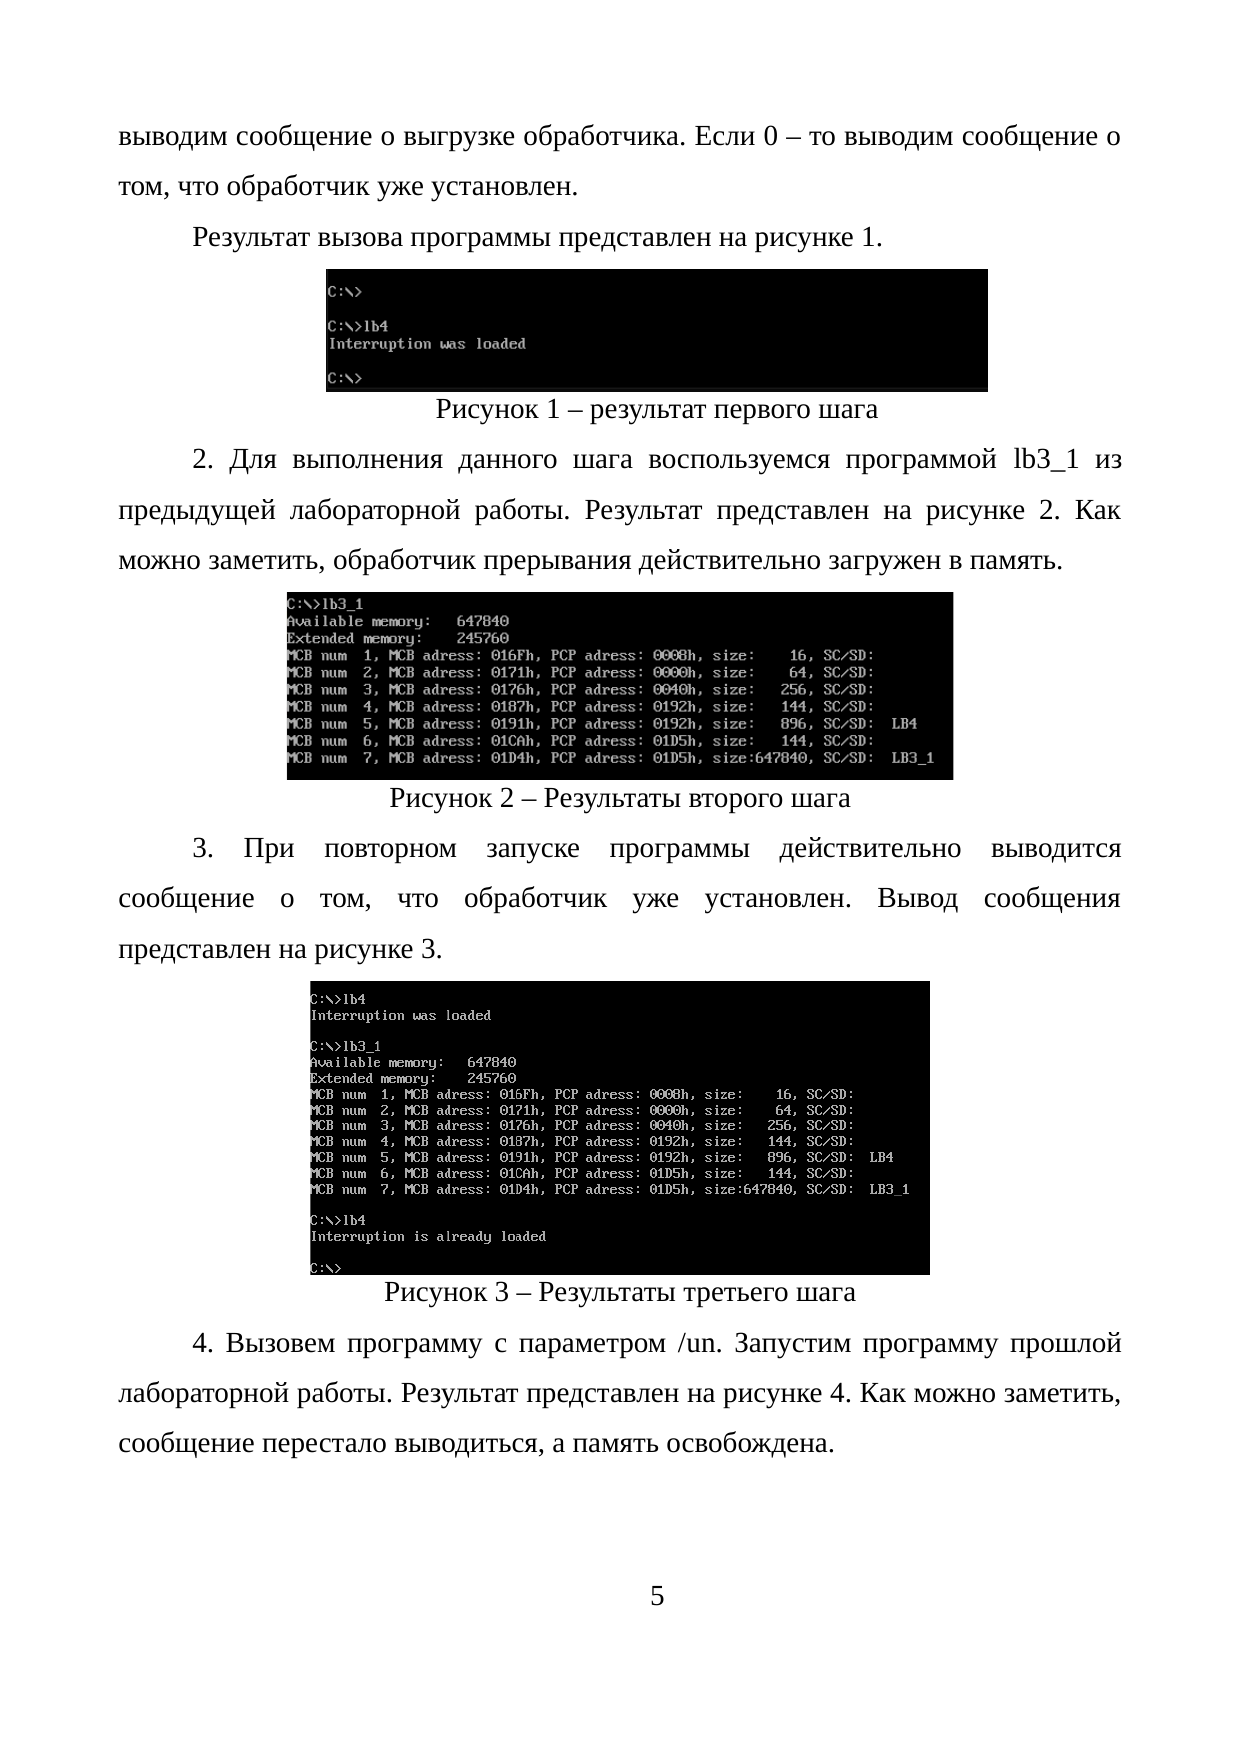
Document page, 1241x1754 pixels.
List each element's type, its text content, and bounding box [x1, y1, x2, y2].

picture [310, 981, 930, 1275]
text выводим сообщение о выгрузке обработчика. Если 0 – то выводим сообщение о том, что обработчик уже установлен. [118, 118, 1122, 202]
text Рисунок 3 – Результаты третьего шага [118, 1274, 1122, 1308]
text 3. При повторном запуске программы действительно выводится сообщение о том, что обработчик уже установлен. Вывод сообщения представлен на рисунке 3. [118, 830, 1122, 964]
text 4. Вызовем программу с параметром /un. Запустим программу прошлой лабораторной работы. Результат представлен на рисунке 4. Как можно заметить, сообщение перестало выводиться, а память освобождена. [118, 1325, 1122, 1459]
text 2. Для выполнения данного шага воспользуемся программой lb3_1 из предыдущей лабораторной работы. Результат представлен на рисунке 2. Как можно заметить, обработчик прерывания действительно загружен в память. [118, 442, 1122, 576]
picture [286, 592, 954, 780]
text Рисунок 2 – Результаты второго шага [118, 780, 1122, 813]
picture [326, 269, 988, 392]
text Рисунок 1 – результат первого шага [192, 391, 1122, 425]
text Результат вызова программы представлен на рисунке 1. [118, 219, 1122, 252]
